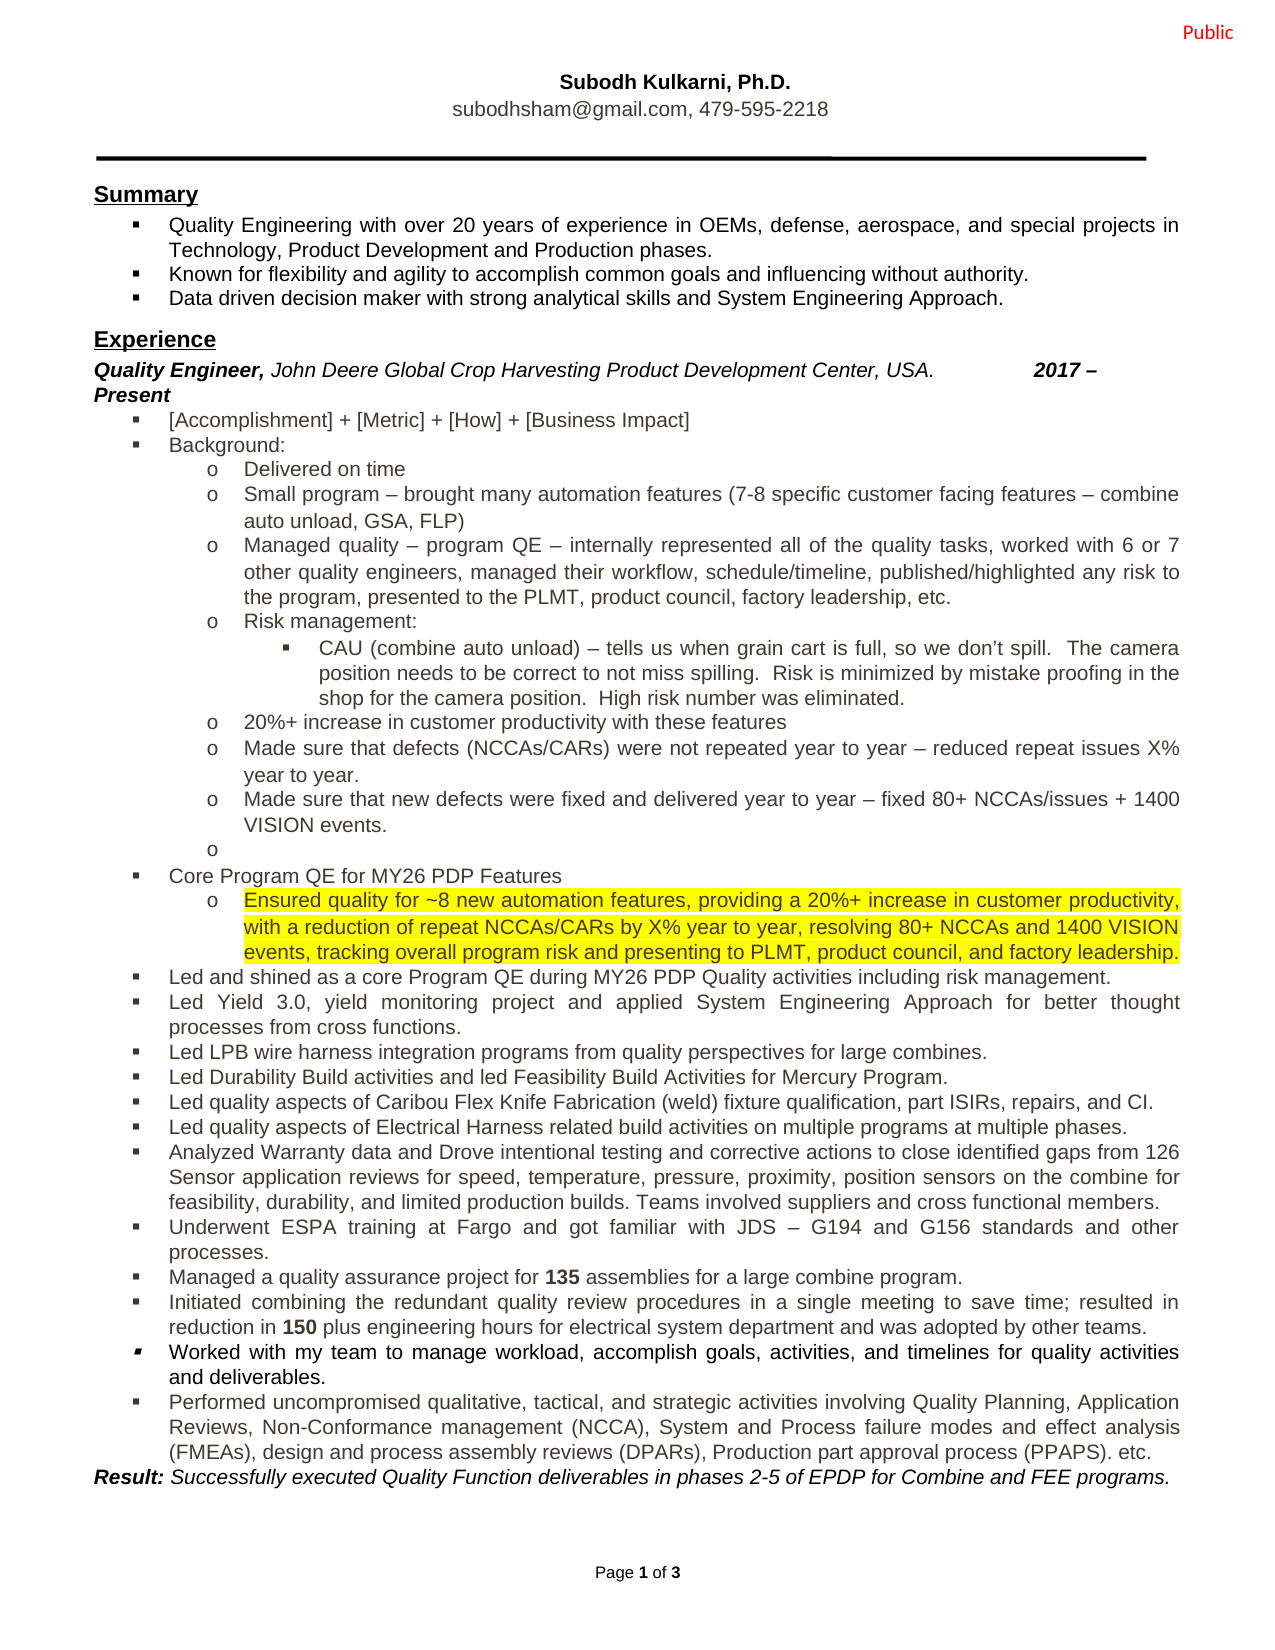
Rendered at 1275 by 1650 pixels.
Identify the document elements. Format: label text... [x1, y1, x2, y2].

list CAU (combine auto unload) – tells us when grain cart is full, so we don’t spill. The camera position needs to be correct to not miss spilling. Risk is minimized by mistake proofing in the shop for the camera position. High risk number was eliminated. [281, 635, 1181, 710]
list Performed uncompromised qualitative, tactical, and strategic activities involving Quality Planning, Application Reviews, Non-Conformance management (NCCA), System and Process failure modes and effect analysis (FMEAs), design and process assembly reviews (DPARs), Production part approval process (PPAPS). etc. [131, 1389, 1181, 1464]
list Led Yield 3.0, yield monitoring project and applied System Engineering Approach for better thought processes from cross functions. [131, 989, 1181, 1039]
list Known for flexibility and agility to accomplish common goals and influencing without authority. [131, 261, 1181, 286]
list Made sure that defects (NCCAs/CARs) were not repeated year to year – reduced repeat issues X% year to year. [206, 736, 1181, 786]
list Worked with my team to manage workload, accomplish goals, activities, and timelines for quality activities and deliverables. [131, 1339, 1181, 1389]
text Result: Successfully executed Quality Function deliverables in phases 2-5 of EPDP for Combine and FEE programs. [94, 1464, 1181, 1489]
list Data driven decision maker with strong analytical skills and System Engineering Approach. [131, 286, 1181, 309]
list Initiated combining the redundant quality review procedures in a single meeting to save time; resulted in reduction in 150 plus engineering hours for electrical system department and was adopted by other teams. [131, 1289, 1181, 1339]
list Background: [131, 431, 1181, 456]
list Led quality aspects of Caribou Flex Knife Fabrication (weld) fixture qualification, part ISIRs, repairs, and CI. [131, 1089, 1181, 1114]
list Led LPB wire harness integration programs from quality perspectives for large combines. [131, 1039, 1181, 1064]
subtitle Experience [94, 326, 1181, 353]
list Analyzed Warranty data and Drove intentional testing and corrective actions to close identified gaps from 126 Sensor application reviews for speed, temperature, pressure, proximity, position sensors on the combine for feasibility, durability, and limited production builds. Teams involved suppliers and cross functional members. [131, 1139, 1181, 1214]
list Managed a quality assurance project for 135 assemblies for a large combine program. [131, 1264, 1181, 1289]
subtitle Quality Engineer, John Deere Global Crop Harvesting Product Development Center, USA. 2017 – Present [94, 356, 1181, 406]
subtitle Summary [94, 181, 1181, 208]
list Led and shined as a core Program QE during MY26 PDP Quality activities including risk management. [131, 964, 1181, 989]
list Delivered on time [206, 456, 1181, 482]
list Led Durability Build activities and led Feasibility Build Activities for Mercury Program. [131, 1064, 1181, 1089]
list Small program – brought many automation features (7-8 specific customer facing features – combine auto unload, GSA, FLP) [206, 482, 1181, 533]
list Ensured quality for ~8 new automation features, providing a 20%+ increase in customer productivity, with a reduction of repeat NCCAs/CARs by X% year to year, resolving 80+ NCCAs and 1400 VISION events, tracking overall program risk and presenting to PLMT, product council, and factory leadership. [206, 888, 1181, 964]
list Led quality aspects of Electrical Harness related build activities on multiple programs at multiple phases. [131, 1114, 1181, 1139]
list Risk management: [206, 609, 1181, 635]
list 20%+ increase in customer productivity with these features [206, 710, 1181, 736]
list [Accomplishment] + [Metric] + [How] + [Business Impact] [131, 406, 1181, 431]
list Managed quality – program QE – internally represented all of the quality tasks, worked with 6 or 7 other quality engineers, managed their workflow, schedule/timeline, published/highlighted any risk to the program, presented to the PLMT, product council, factory leadership, etc. [206, 533, 1181, 609]
list Underwent ESPA training at Fargo and got familiar with JDS – G194 and G156 standards and other processes. [131, 1214, 1181, 1264]
list Core Program QE for MY26 PDP Features [131, 863, 1181, 888]
list Made sure that new defects were fixed and delivered year to year – fixed 80+ NCCAs/issues + 1400 VISION events. [206, 786, 1181, 837]
subtitle Quality Engineering with over 20 years of experience in OEMs, defense, aerospace, and special projects in Technology, Product Development and Production phases. [131, 211, 1181, 261]
